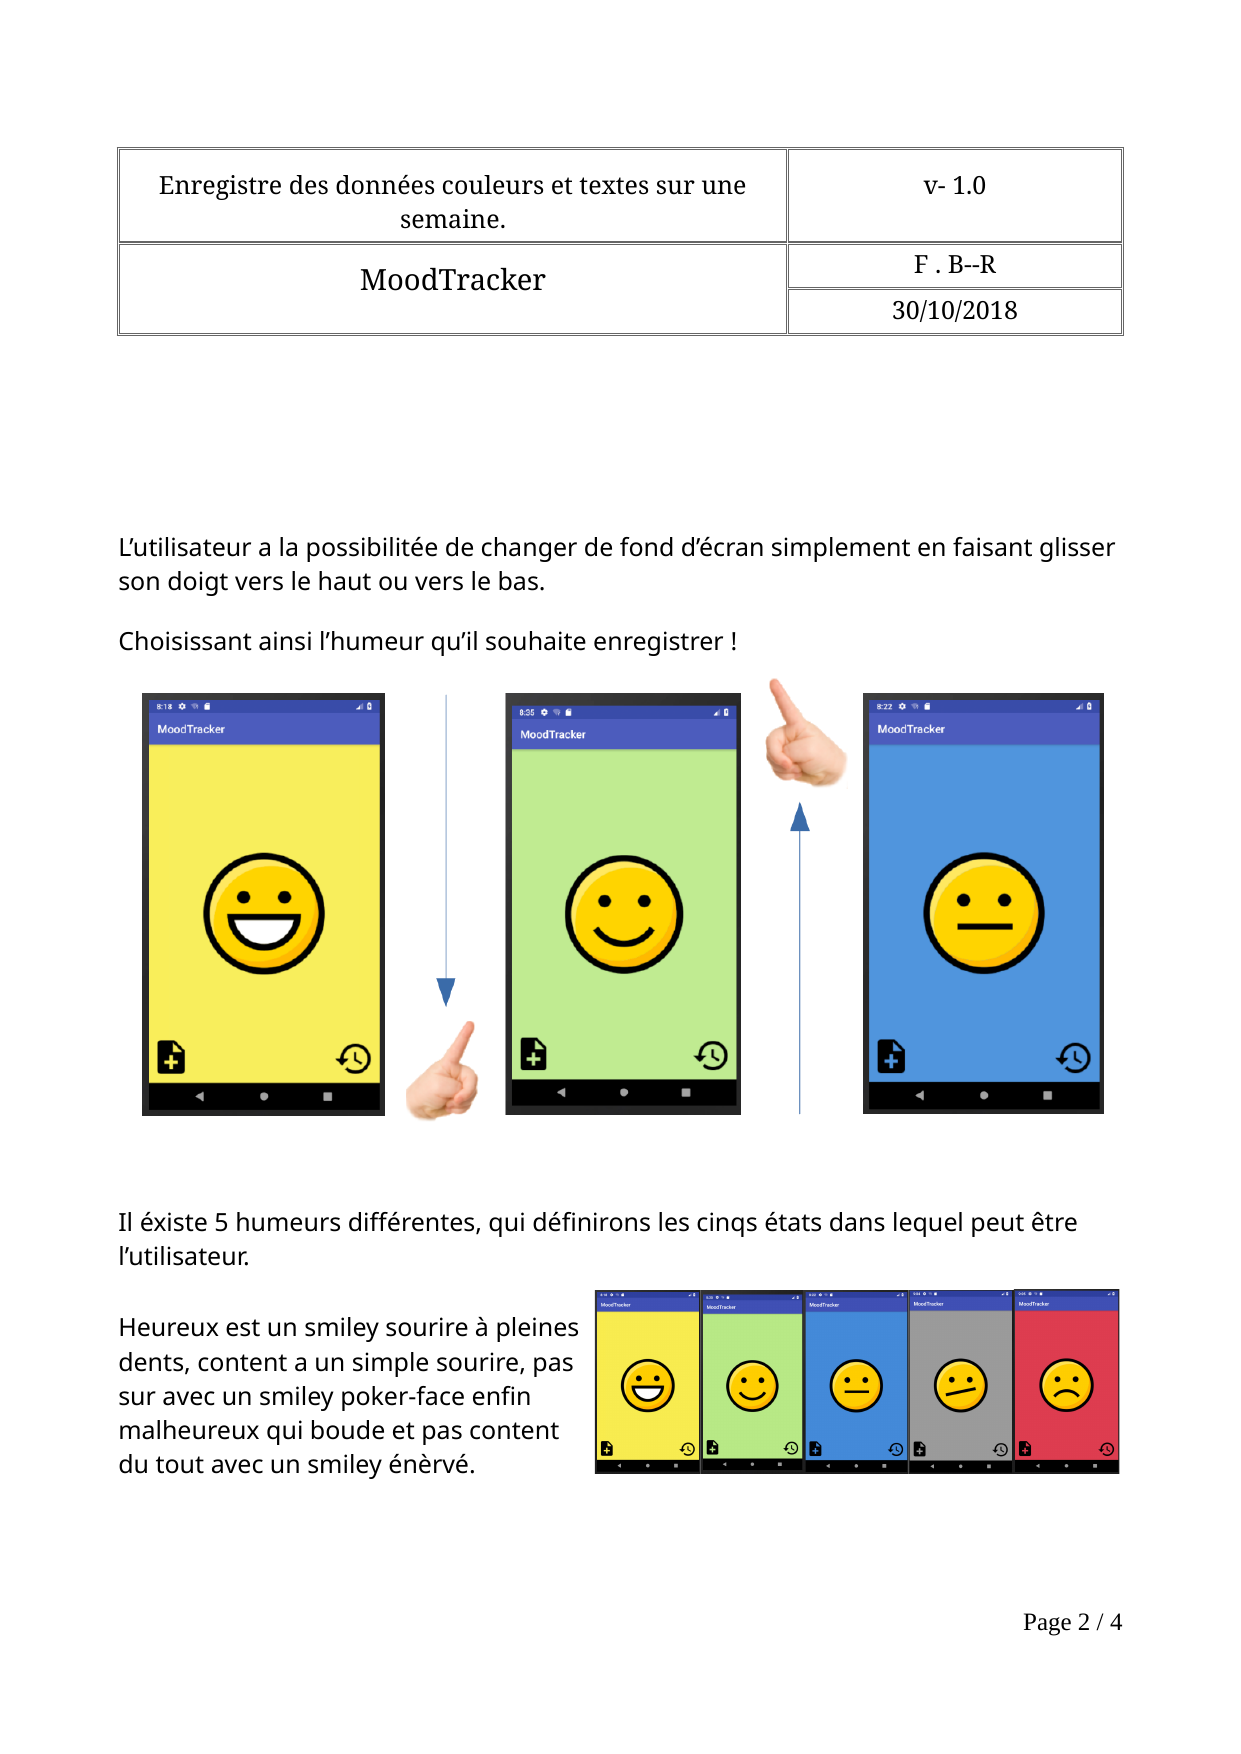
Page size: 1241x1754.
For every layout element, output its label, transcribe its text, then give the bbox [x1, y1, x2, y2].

subtitle Il éxiste 5 humeurs différentes, qui définirons les cinqs états dans lequel peut être l’utilisateur. [118, 1204, 1122, 1273]
picture [594, 1289, 1120, 1474]
subtitle Heureux est un smiley sourire à pleines dents, content a un simple sourire, pas sur avec un smiley poker-face enfin malheureux qui boude et pas content du tout avec un smiley énèrvé. [118, 1310, 1122, 1480]
picture [118, 669, 1123, 1133]
subtitle L’utilisateur a la possibilitée de changer de fond d’écran simplement en faisant glisser son doigt vers le haut ou vers le bas. [118, 530, 1122, 598]
subtitle Choisissant ainsi l’humeur qu’il souhaite enregistrer ! [118, 623, 1122, 657]
